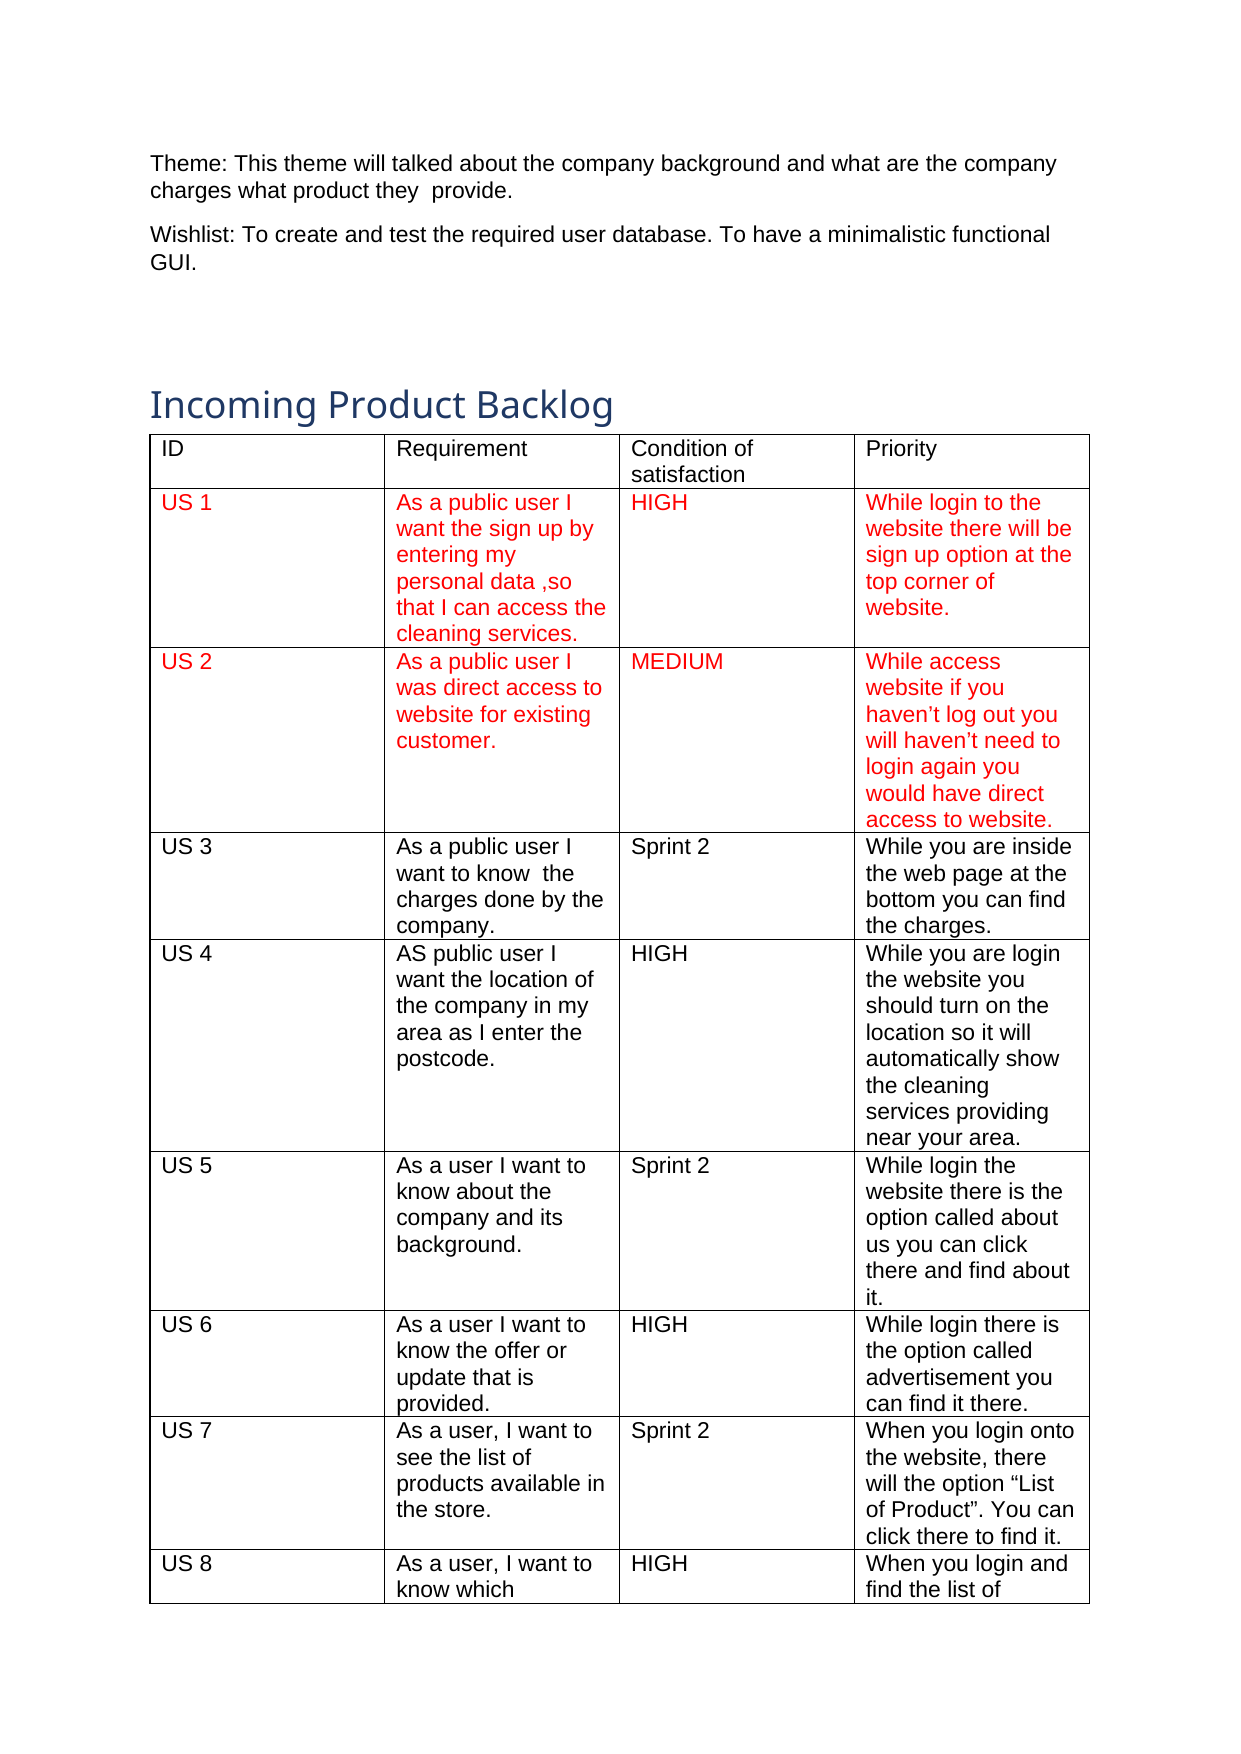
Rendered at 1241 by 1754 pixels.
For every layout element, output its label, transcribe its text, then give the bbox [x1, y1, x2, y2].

table_cell As a user I want to know about the company and its background. [385, 1152, 619, 1310]
table_cell While login there is the option called advertisement you can find it there. [855, 1311, 1089, 1416]
table_cell US 5 [151, 1152, 384, 1310]
table_cell While login to the website there will be sign up option at the top corner of website. [855, 489, 1089, 647]
table_cell When you login onto the website, there will the option “List of Product”. You can click there to find it. [855, 1417, 1089, 1549]
table_cell As a user, I want to know which [385, 1550, 619, 1603]
table_cell As a public user I want the sign up by entering my personal data ,so that I can access the cleaning services. [385, 489, 619, 647]
table_cell While you are login the website you should turn on the location so it will automatically show the cleaning services providing near your area. [855, 940, 1089, 1151]
table_cell MEDIUM [620, 648, 854, 832]
subtitle Incoming Product Backlog [150, 379, 1090, 430]
table_cell Sprint 2 [620, 1417, 854, 1549]
table_cell US 8 [151, 1550, 384, 1603]
text Theme: This theme will talked about the company background and what are the company charges what product they provide. [150, 150, 1090, 204]
table_cell Sprint 2 [620, 833, 854, 939]
text Wishlist: To create and test the required user database. To have a minimalistic functional GUI. [150, 221, 1090, 275]
table_cell HIGH [620, 1550, 854, 1603]
table_header Condition of satisfaction [620, 435, 854, 488]
table_cell US 1 [151, 489, 384, 647]
table_cell As a user, I want to see the list of products available in the store. [385, 1417, 619, 1549]
table_cell As a public user I was direct access to website for existing customer. [385, 648, 619, 832]
table_cell US 7 [151, 1417, 384, 1549]
table_cell US 4 [151, 940, 384, 1151]
table_header Requirement [385, 435, 619, 488]
table_cell Sprint 2 [620, 1152, 854, 1310]
table_cell HIGH [620, 489, 854, 647]
table_cell When you login and find the list of [855, 1550, 1089, 1603]
table_cell US 6 [151, 1311, 384, 1416]
table_cell While access website if you haven’t log out you will haven’t need to login again you would have direct access to website. [855, 648, 1089, 832]
table_cell US 2 [151, 648, 384, 832]
table_cell As a user I want to know the offer or update that is provided. [385, 1311, 619, 1416]
table_header ID [151, 435, 384, 488]
table_cell US 3 [151, 833, 384, 939]
table_cell HIGH [620, 1311, 854, 1416]
table_cell AS public user I want the location of the company in my area as I enter the postcode. [385, 940, 619, 1151]
table_cell HIGH [620, 940, 854, 1151]
table_header Priority [855, 435, 1089, 488]
table_cell As a public user I want to know the charges done by the company. [385, 833, 619, 939]
table_cell While you are inside the web page at the bottom you can find the charges. [855, 833, 1089, 939]
table_cell While login the website there is the option called about us you can click there and find about it. [855, 1152, 1089, 1310]
